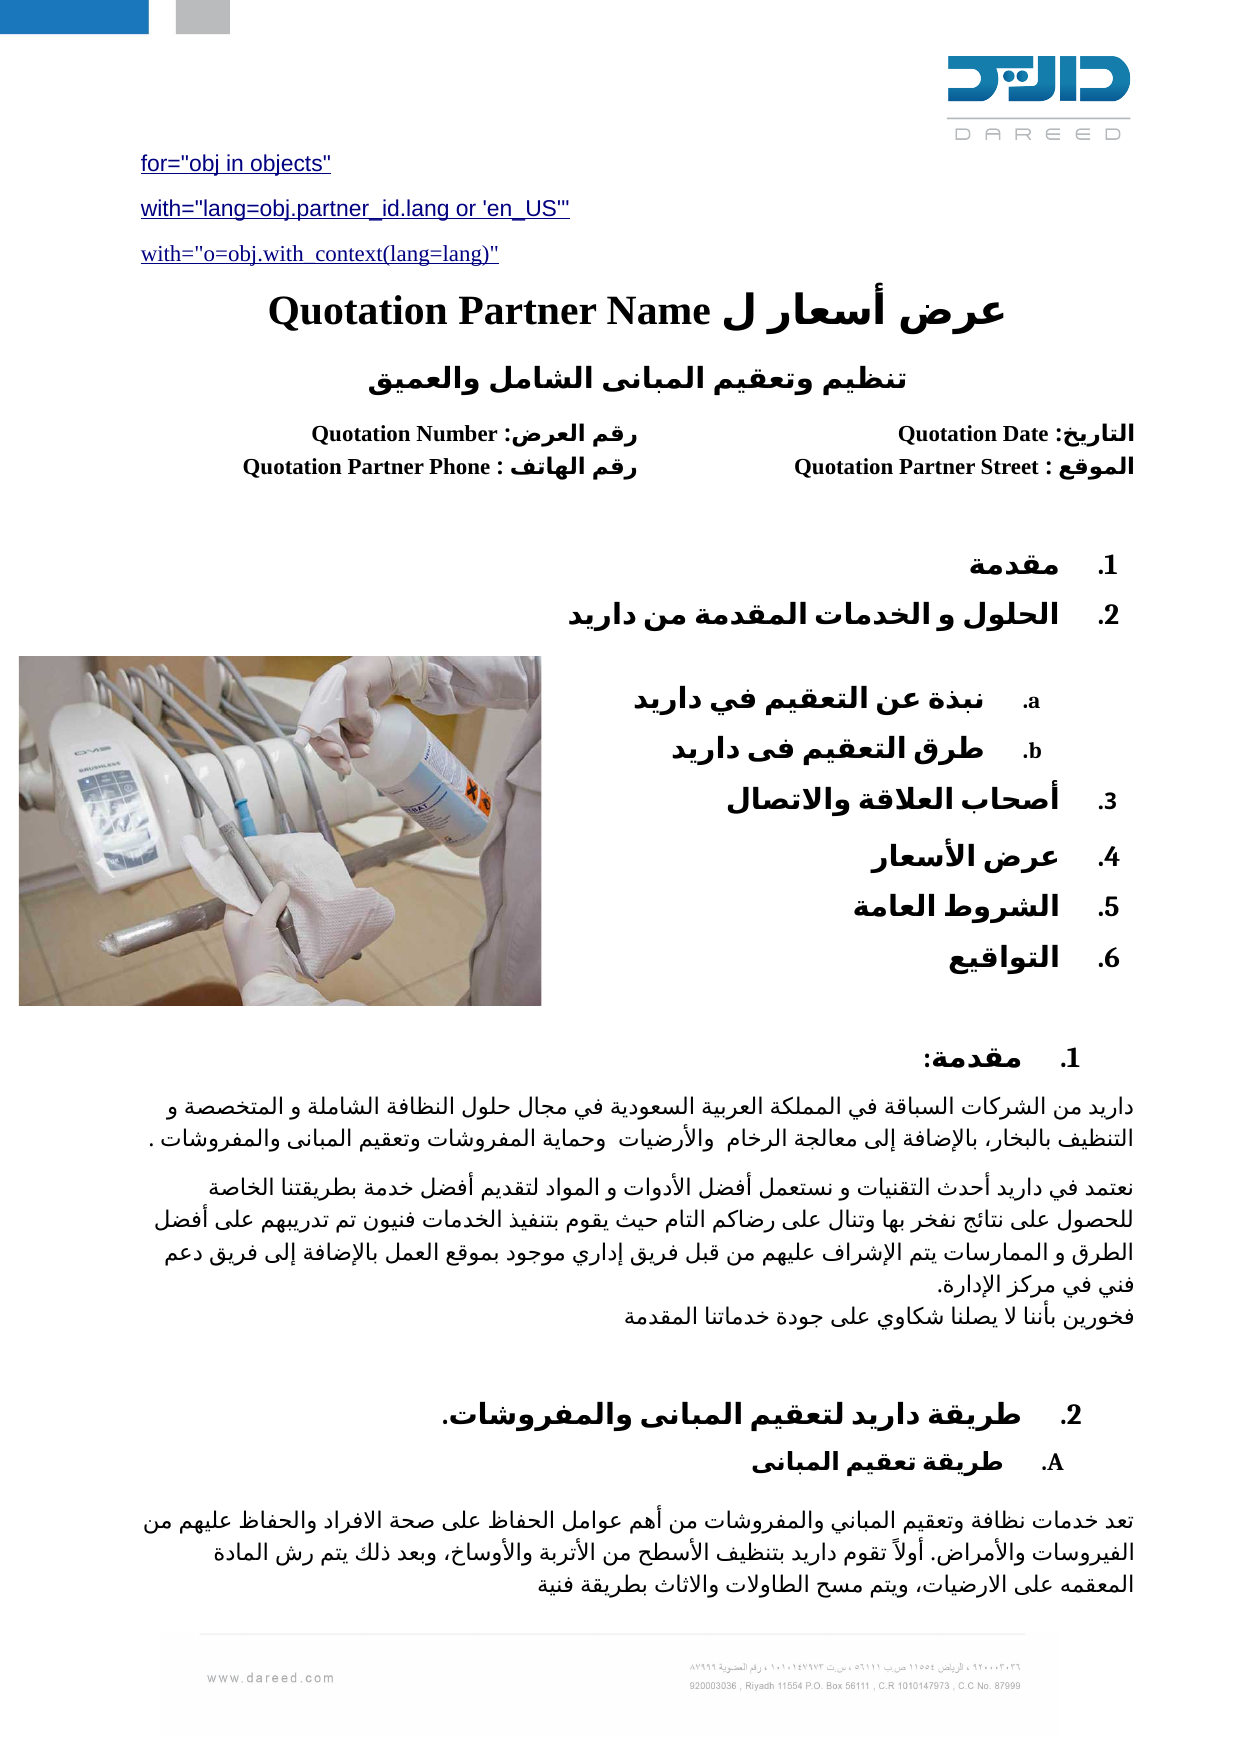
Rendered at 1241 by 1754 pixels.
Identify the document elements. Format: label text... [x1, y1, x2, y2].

picture [18, 656, 542, 1006]
text with="o=obj.with_context(lang=lang)" [141, 240, 1135, 267]
text رقم العرض: Quotation Number رقم الهاتف : Quotation Partner Phone [141, 420, 638, 484]
list نبذة عن التعقيم في داريد [542, 682, 1022, 716]
text تعد خدمات نظافة وتعقيم المباني والمفروشات من أهم عوامل الحفاظ على صحة الافراد والحفاظ عليهم من الفيروسات والأمراض. أولاً تقوم داريد بتنظيف الأسطح من الأتربة والأوساخ، وبعد ذلك يتم رش المادة المعقمه على الارضيات، ويتم مسح الطاولات والاثاث بطريقة فنية [141, 1508, 1135, 1602]
list طريقة تعقيم المبانى [141, 1448, 1041, 1477]
list مقدمة: [141, 1041, 1060, 1075]
text for="obj in objects" [141, 150, 1135, 176]
list عرض الأسعار [542, 840, 1097, 874]
text نعتمد في داريد أحدث التقنيات و نستعمل أفضل الأدوات و المواد لتقديم أفضل خدمة بطريقتنا الخاصة للحصول على نتائج نفخر بها وتنال على رضاكم التام حيث يقوم بتنفيذ الخدمات فنيون تم تدريبهم على أفضل الطرق و الممارسات يتم الإشراف عليهم من قبل فريق إداري موجود بموقع العمل بالإضافة إلى فريق دعم فني في مركز الإدارة. فخورين بأننا لا يصلنا شكاوي على جودة خدماتنا المقدمة [141, 1175, 1135, 1334]
text داريد من الشركات السباقة في المملكة العربية السعودية في مجال حلول النظافة الشاملة و المتخصصة و التنظيف بالبخار، بالإضافة إلى معالجة الرخام والأرضيات وحماية المفروشات وتعقيم المبانى والمفروشات . [141, 1094, 1135, 1156]
text تنظيم وتعقيم المبانى الشامل والعميق [141, 362, 1135, 401]
list الحلول و الخدمات المقدمة من داريد [141, 598, 1097, 632]
list طريقة داريد لتعقيم المبانى والمفروشات. [141, 1398, 1060, 1431]
text عرض أسعار ل Quotation Partner Name [141, 285, 1135, 341]
picture [946, 56, 1131, 140]
text التاريخ: Quotation Date الموقع : Quotation Partner Street [638, 420, 1135, 484]
list أصحاب العلاقة والاتصال [542, 783, 1097, 821]
list طرق التعقيم فى داريد [542, 733, 1022, 766]
text with="lang=obj.partner_id.lang or 'en_US'" [141, 195, 1135, 221]
list مقدمة [141, 548, 1097, 582]
picture [161, 1631, 1060, 1736]
list الشروط العامة [542, 890, 1097, 924]
picture [0, 0, 231, 65]
list التواقيع [542, 941, 1097, 974]
